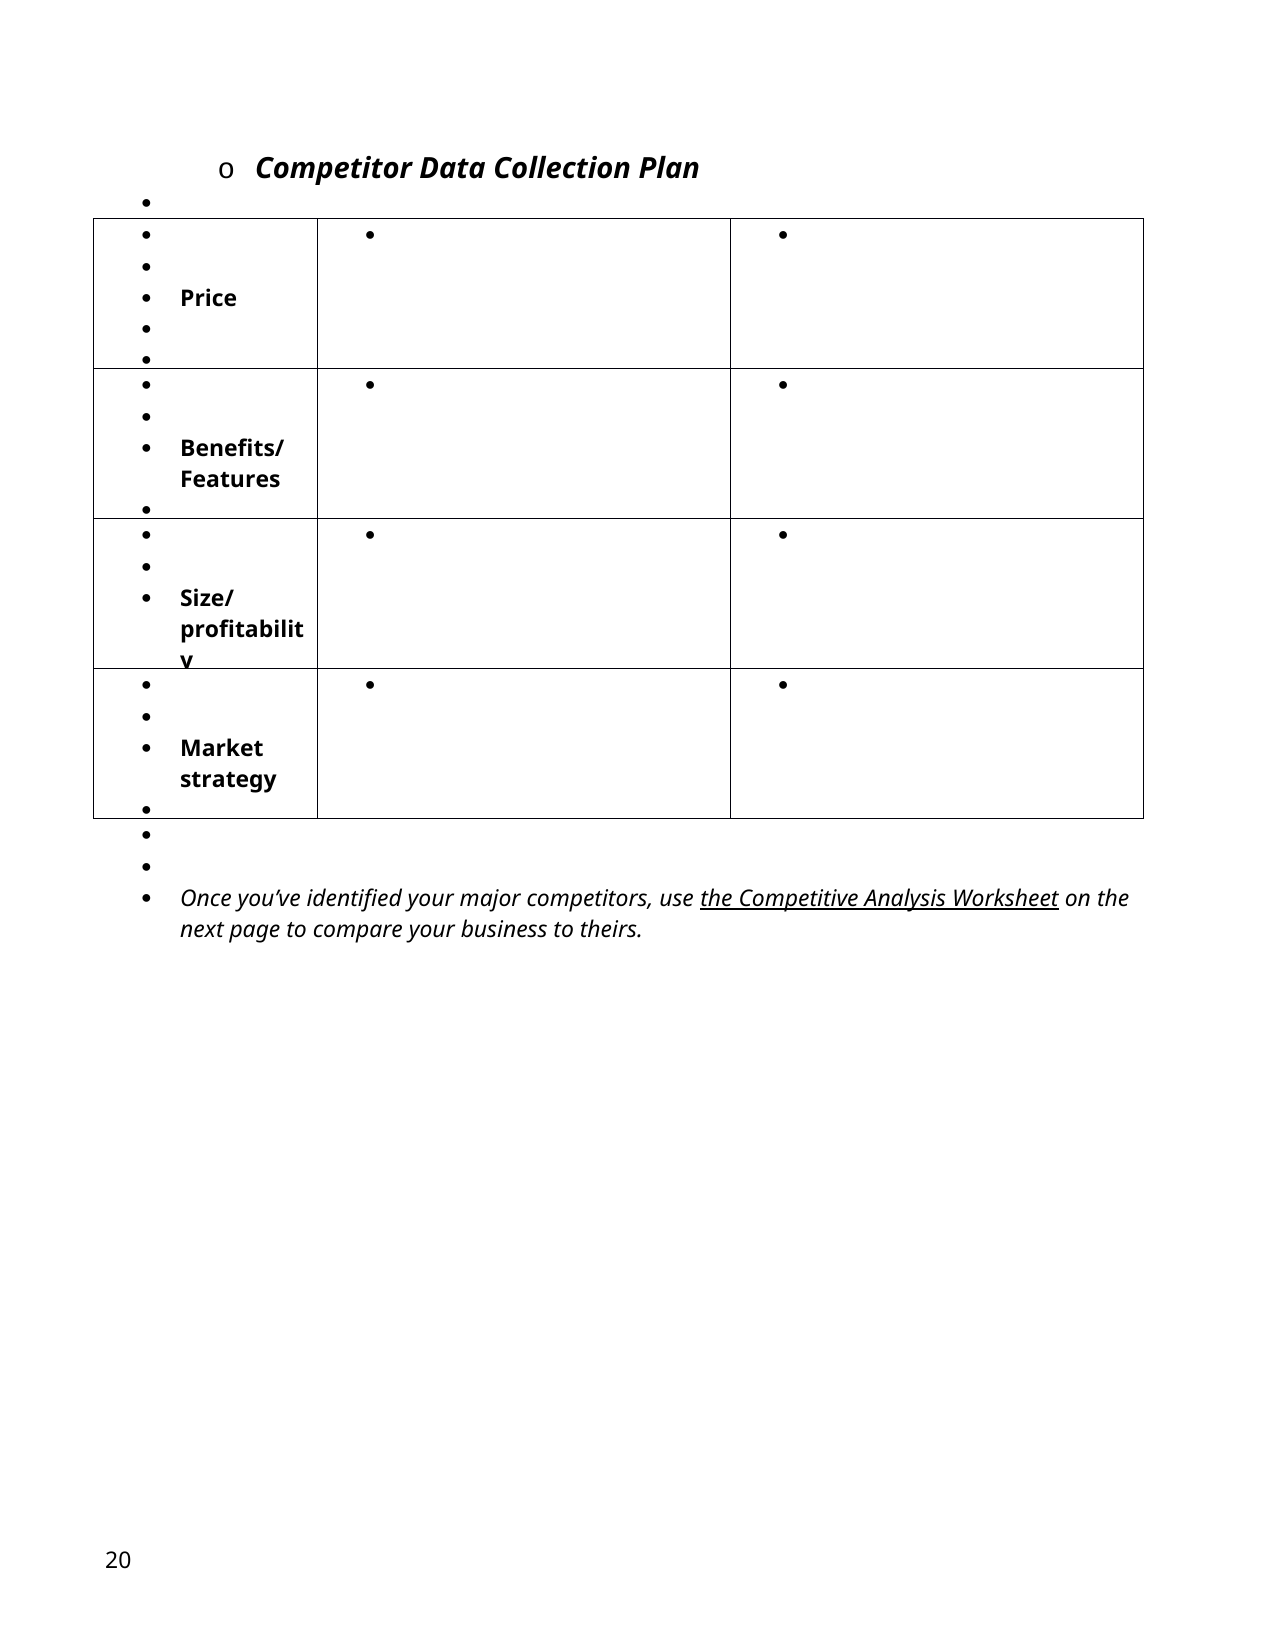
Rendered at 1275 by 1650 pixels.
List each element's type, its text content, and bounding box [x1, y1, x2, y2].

table_header Price [94, 219, 317, 368]
list Once you’ve identified your major competitors, use the Competitive Analysis Worksheet on the next page to compare your business to theirs. [142, 882, 1170, 944]
table_cell Size/profitability [94, 519, 317, 668]
subtitle Competitor Data Collection Plan [217, 147, 1170, 187]
table_cell [731, 519, 1143, 668]
table_header [318, 219, 730, 368]
table_cell Market strategy [94, 669, 317, 818]
table_cell [318, 369, 730, 518]
table_cell [731, 669, 1143, 818]
table_header [731, 219, 1143, 368]
table_cell [318, 519, 730, 668]
table_cell Benefits/Features [94, 369, 317, 518]
table_cell [731, 369, 1143, 518]
table_cell [318, 669, 730, 818]
